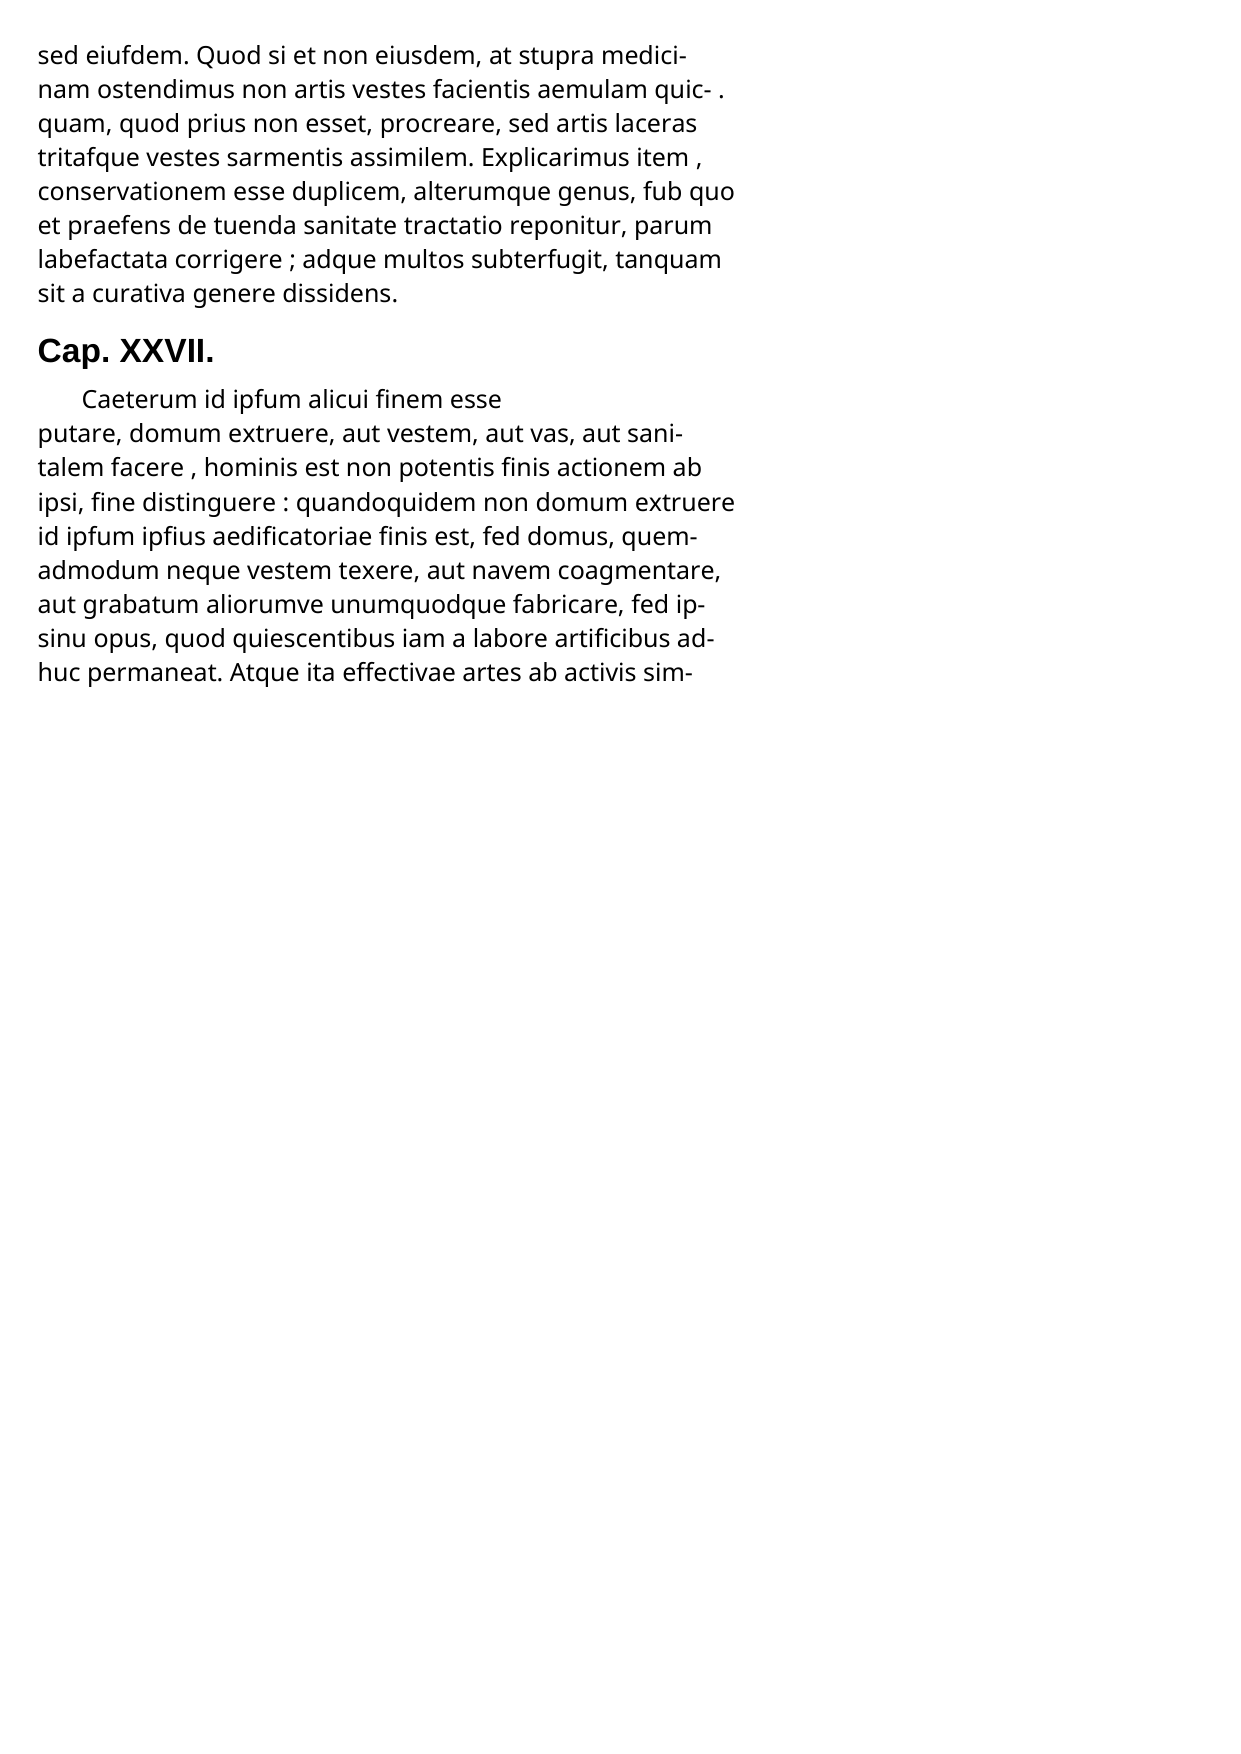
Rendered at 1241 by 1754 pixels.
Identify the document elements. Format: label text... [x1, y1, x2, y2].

text Caeterum id ipfum alicui finem esse putare, domum extruere, aut vestem, aut vas, aut sani- talem facere , hominis est non potentis finis actionem ab ipsi, fine distinguere : quandoquidem non domum extruere id ipfum ipfius aedificatoriae finis est, fed domus, quem- admodum neque vestem texere, aut navem coagmentare, aut grabatum aliorumve unumquodque fabricare, fed ip- sinu opus, quod quiescentibus iam a labore artificibus ad- huc permaneat. Atque ita effectivae artes ab activis sim- [37, 382, 1203, 688]
subtitle Cap. XXVII. [37, 331, 1203, 369]
text sed eiufdem. Quod si et non eiusdem, at stupra medici- nam ostendimus non artis vestes facientis aemulam quic- . quam, quod prius non esset, procreare, sed artis laceras tritafque vestes sarmentis assimilem. Explicarimus item , conservationem esse duplicem, alterumque genus, fub quo et praefens de tuenda sanitate tractatio reponitur, parum labefactata corrigere ; adque multos subterfugit, tanquam sit a curativa genere dissidens. [37, 37, 1203, 310]
